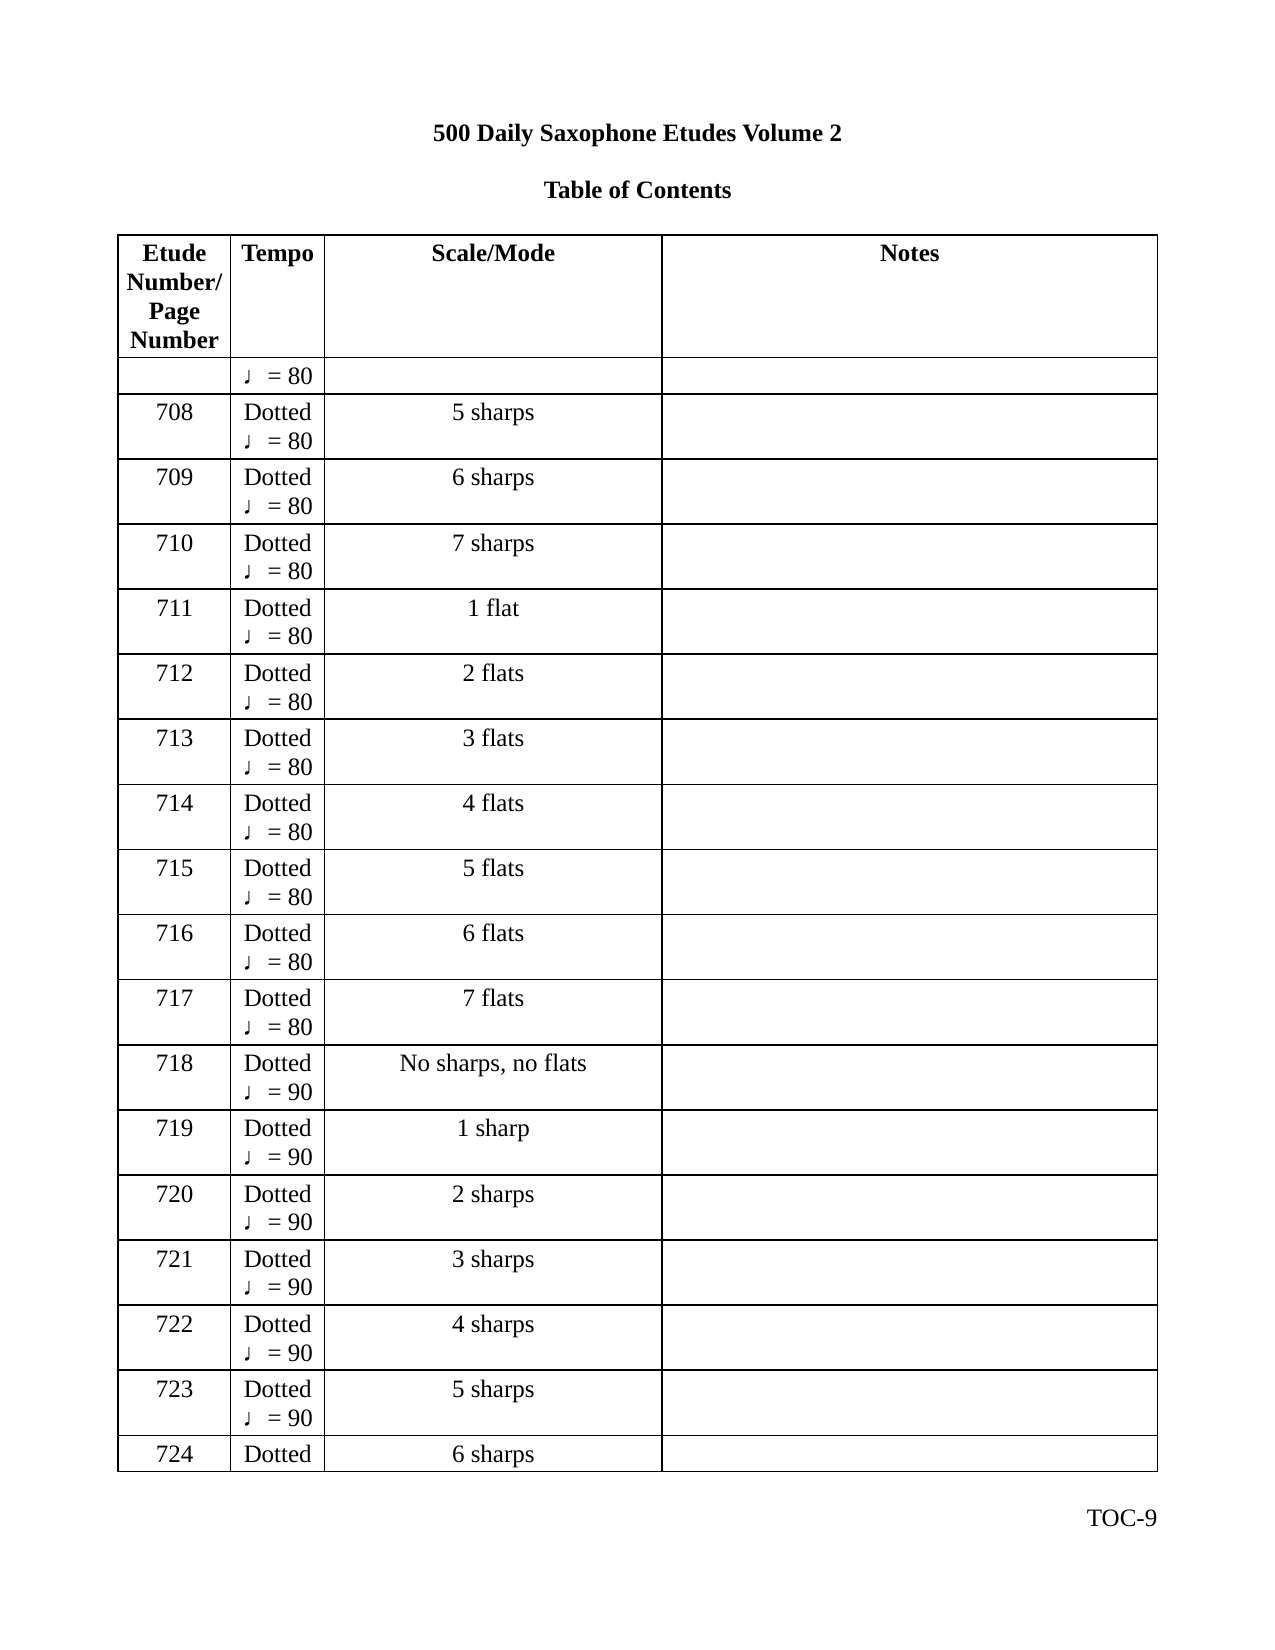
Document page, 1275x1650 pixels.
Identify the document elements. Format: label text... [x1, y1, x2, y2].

table_cell 715 [119, 850, 230, 914]
table_cell 724 [119, 1436, 230, 1471]
table_cell Dotted [231, 1436, 324, 1471]
table_cell Dotted ♩= 90 [231, 1371, 324, 1434]
table_cell 708 [119, 395, 230, 458]
table_cell 718 [119, 1046, 230, 1109]
table_cell 7 flats [325, 980, 661, 1044]
table_cell [663, 1046, 1157, 1109]
table_cell [663, 1241, 1157, 1304]
table_header Tempo [231, 236, 324, 356]
table_cell 6 flats [325, 915, 661, 979]
table_cell 719 [119, 1111, 230, 1174]
table_cell 709 [119, 460, 230, 523]
table_cell Dotted ♩= 80 [231, 850, 324, 914]
table_cell [119, 358, 230, 393]
table_cell ♩= 80 [231, 358, 324, 393]
table_cell Dotted ♩= 90 [231, 1241, 324, 1304]
table_cell Dotted ♩= 80 [231, 395, 324, 458]
table_cell 722 [119, 1306, 230, 1369]
table_cell 714 [119, 785, 230, 848]
table_cell [663, 980, 1157, 1044]
table_cell Dotted ♩= 80 [231, 655, 324, 718]
table_cell [663, 590, 1157, 653]
table_cell 2 sharps [325, 1176, 661, 1239]
table_cell 723 [119, 1371, 230, 1434]
table_cell [663, 1436, 1157, 1471]
table_cell 4 sharps [325, 1306, 661, 1369]
table_cell Dotted ♩= 80 [231, 460, 324, 523]
table_cell 721 [119, 1241, 230, 1304]
table_cell [325, 358, 661, 393]
table_cell [663, 915, 1157, 979]
table_cell 2 flats [325, 655, 661, 718]
table_cell 5 sharps [325, 1371, 661, 1434]
table_cell Dotted ♩= 90 [231, 1176, 324, 1239]
table_cell Dotted ♩= 80 [231, 525, 324, 588]
table_cell Dotted ♩= 90 [231, 1111, 324, 1174]
table_cell 710 [119, 525, 230, 588]
table_cell 716 [119, 915, 230, 979]
table_cell Dotted ♩= 80 [231, 590, 324, 653]
table_cell 720 [119, 1176, 230, 1239]
table_cell 712 [119, 655, 230, 718]
table_cell 1 sharp [325, 1111, 661, 1174]
table_cell Dotted ♩= 80 [231, 720, 324, 783]
table_cell 3 sharps [325, 1241, 661, 1304]
table_cell Dotted ♩= 90 [231, 1046, 324, 1109]
table_cell [663, 1111, 1157, 1174]
table_cell 5 sharps [325, 395, 661, 458]
table_cell No sharps, no flats [325, 1046, 661, 1109]
table_cell [663, 655, 1157, 718]
table_cell 4 flats [325, 785, 661, 848]
table_cell Dotted ♩= 80 [231, 785, 324, 848]
table_header Scale/Mode [325, 236, 661, 356]
table_cell 6 sharps [325, 1436, 661, 1471]
table_cell Dotted ♩= 80 [231, 980, 324, 1044]
table_cell 3 flats [325, 720, 661, 783]
table_cell [663, 395, 1157, 458]
table_header Notes [663, 236, 1157, 356]
table_cell 7 sharps [325, 525, 661, 588]
table_cell [663, 720, 1157, 783]
table_header Etude Number/ Page Number [119, 236, 230, 356]
table_cell Dotted ♩= 90 [231, 1306, 324, 1369]
table_cell 5 flats [325, 850, 661, 914]
table_cell [663, 785, 1157, 848]
table_cell [663, 525, 1157, 588]
table_cell [663, 1176, 1157, 1239]
table_cell 717 [119, 980, 230, 1044]
table_cell [663, 1371, 1157, 1434]
table_cell [663, 358, 1157, 393]
table_cell Dotted ♩= 80 [231, 915, 324, 979]
table_cell 6 sharps [325, 460, 661, 523]
table_cell 1 flat [325, 590, 661, 653]
table_cell 711 [119, 590, 230, 653]
table_cell [663, 850, 1157, 914]
table_cell [663, 1306, 1157, 1369]
table_cell [663, 460, 1157, 523]
table_cell 713 [119, 720, 230, 783]
